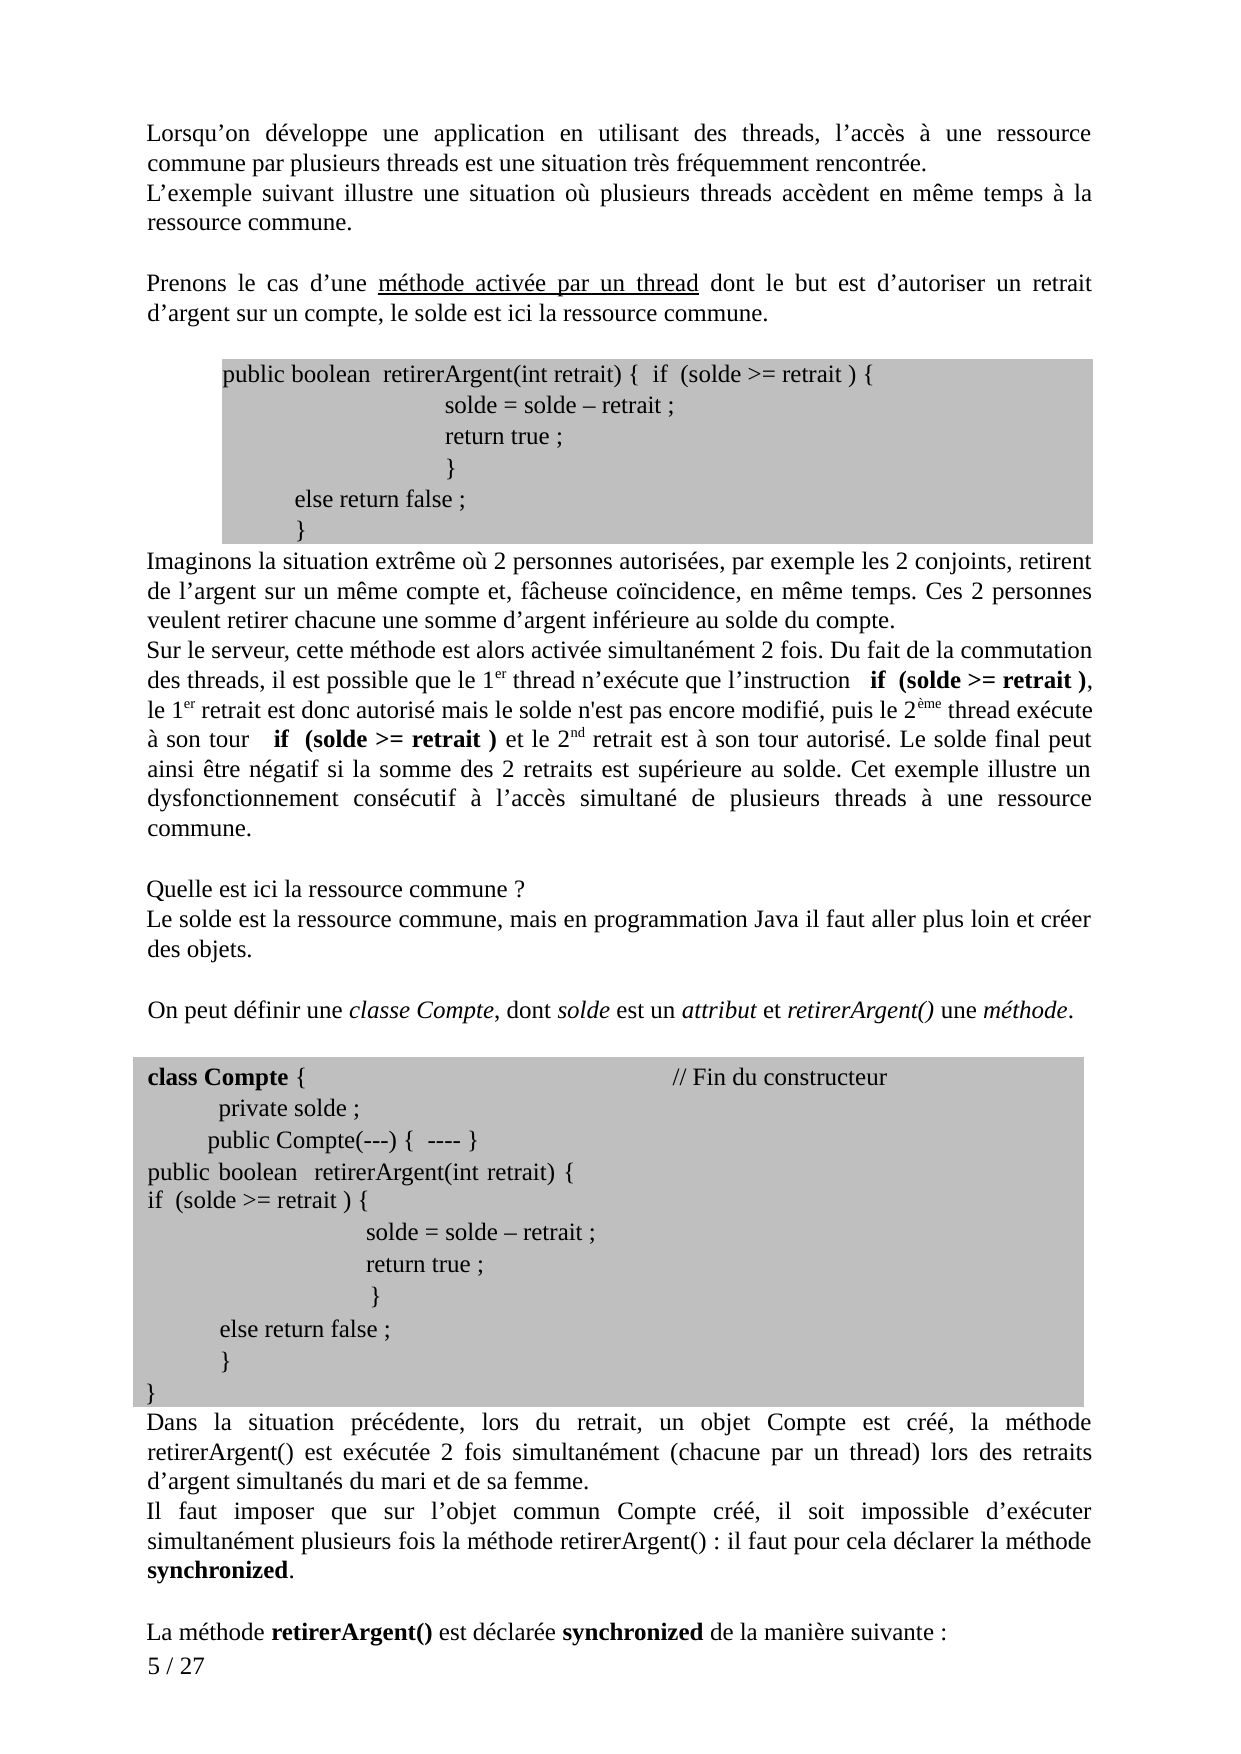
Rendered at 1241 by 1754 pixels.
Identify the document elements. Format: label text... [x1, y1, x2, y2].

text solde = solde – retrait ; [222, 390, 1093, 419]
text } [222, 453, 1093, 481]
text La méthode retirerArgent() est déclarée synchronized de la manière suivante : [146, 1617, 1093, 1645]
text Lorsqu’on développe une application en utilisant des threads, l’accès à une ressource commune par plusieurs threads est une situation très fréquemment rencontrée. [146, 118, 1093, 176]
table_header // Fin du constructeur [661, 1057, 1084, 1407]
text else return false ; [222, 484, 1093, 513]
text Sur le serveur, cette méthode est alors activée simultanément 2 fois. Du fait de la commutation des threads, il est possible que le 1er thread n’exécute que l’instruction if (solde >= retrait ), le 1er retrait est donc autorisé mais le solde n'est pas encore modifié, puis le 2ème thread exécute à son tour if (solde >= retrait ) et le 2nd retrait est à son tour autorisé. Le solde final peut ainsi être négatif si la somme des 2 retraits est supérieure au solde. Cet exemple illustre un dysfonctionnement consécutif à l’accès simultané de plusieurs threads à une ressource commune. [146, 636, 1093, 842]
table_header class Compte { private solde ; public Compte(---) { ---- } public boolean retirerArgent(int retrait) { if (solde >= retrait ) { solde = solde – retrait ; return true ; } else return false ; } } [133, 1057, 661, 1407]
text Imaginons la situation extrême où 2 personnes autorisées, par exemple les 2 conjoints, retirent de l’argent sur un même compte et, fâcheuse coïncidence, en même temps. Ces 2 personnes veulent retirer chacune une somme d’argent inférieure au solde du compte. [146, 546, 1093, 634]
text Le solde est la ressource commune, mais en programmation Java il faut aller plus loin et créer des objets. [146, 904, 1093, 962]
text Il faut imposer que sur l’objet commun Compte créé, il soit impossible d’exécuter simultanément plusieurs fois la méthode retirerArgent() : il faut pour cela déclarer la méthode synchronized. [146, 1496, 1093, 1584]
text return true ; [222, 421, 1093, 450]
text Quelle est ici la ressource commune ? [146, 874, 1093, 903]
text Prenons le cas d’une méthode activée par un thread dont le but est d’autoriser un retrait d’argent sur un compte, le solde est ici la ressource commune. [146, 268, 1093, 327]
text } [222, 515, 1093, 544]
text Dans la situation précédente, lors du retrait, un objet Compte est créé, la méthode retirerArgent() est exécutée 2 fois simultanément (chacune par un thread) lors des retraits d’argent simultanés du mari et de sa femme. [146, 1407, 1093, 1495]
text L’exemple suivant illustre une situation où plusieurs threads accèdent en même temps à la ressource commune. [146, 178, 1093, 236]
text On peut définir une classe Compte, dont solde est un attribut et retirerArgent() une méthode. [147, 995, 1093, 1023]
text public boolean retirerArgent(int retrait) { if (solde >= retrait ) { [222, 359, 1093, 388]
